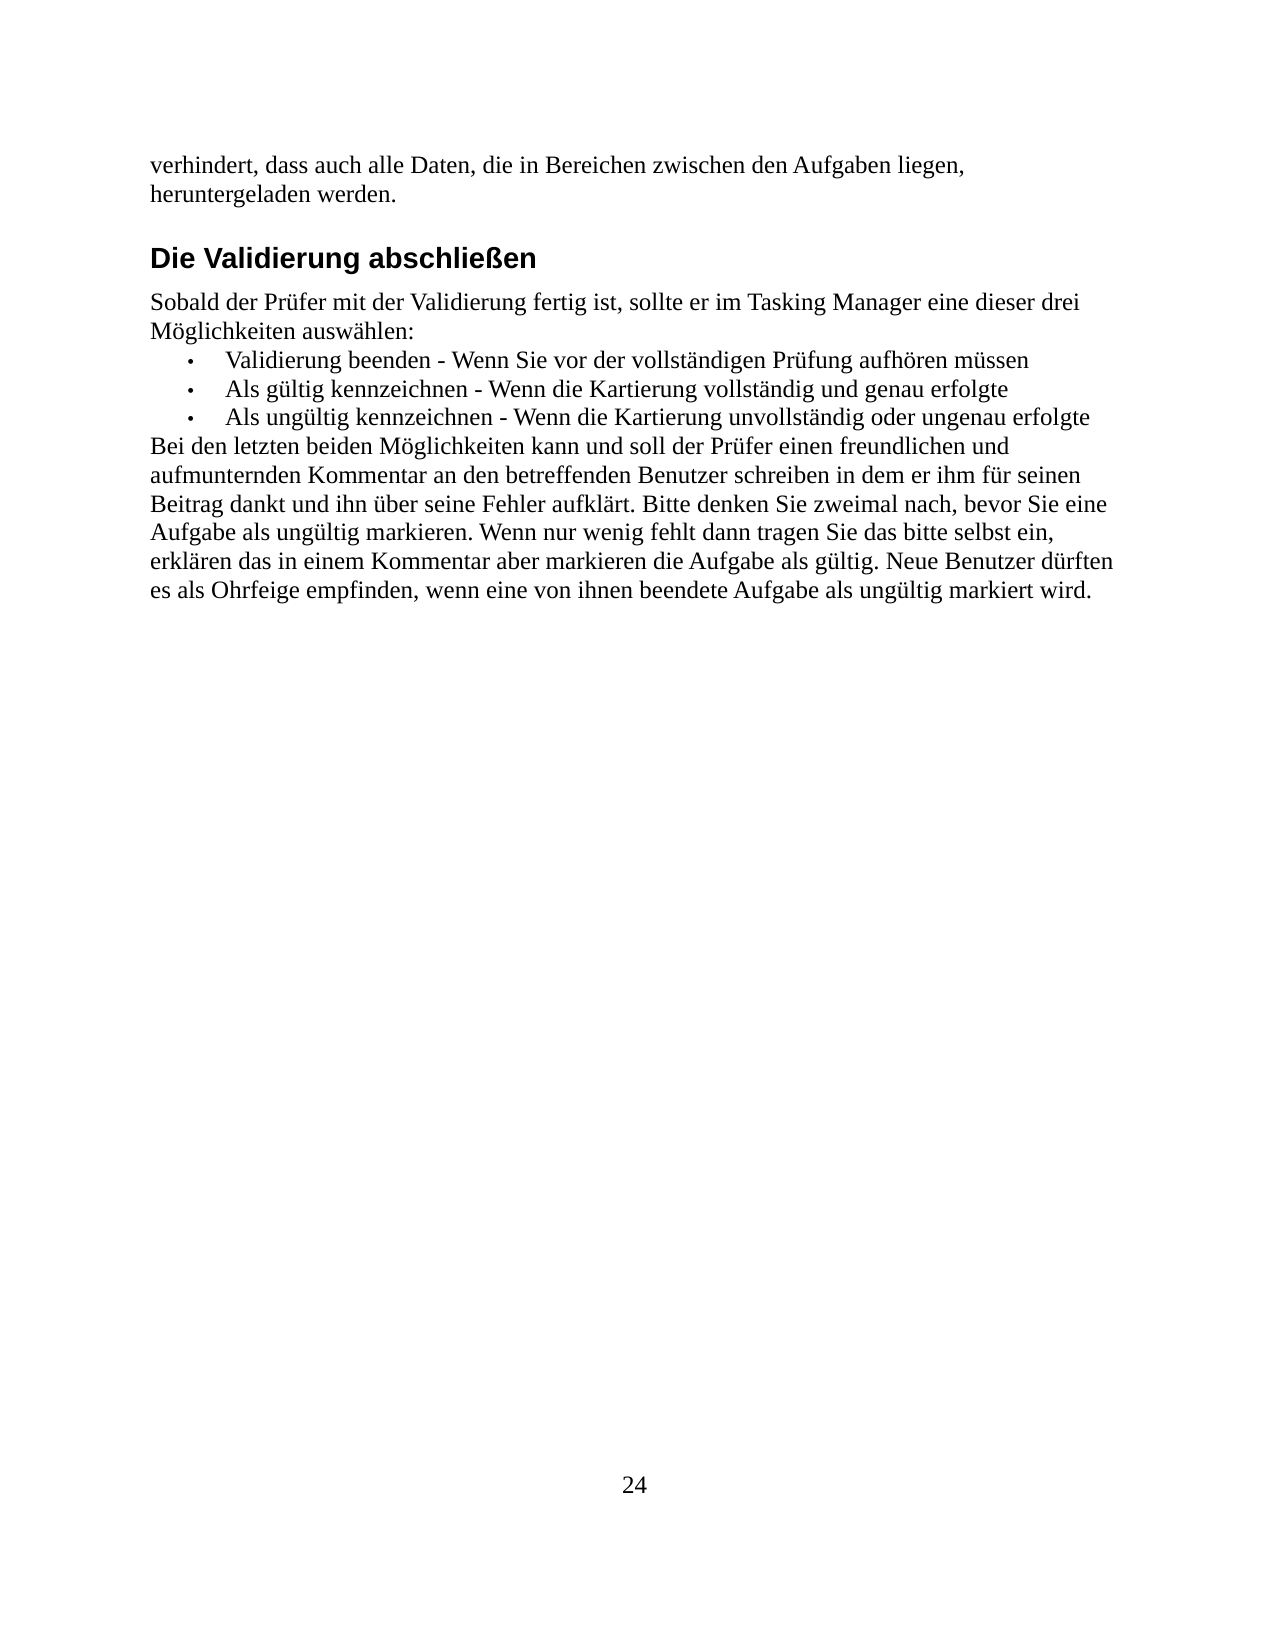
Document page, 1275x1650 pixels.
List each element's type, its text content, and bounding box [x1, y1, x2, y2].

list Als ungültig kennzeichnen - Wenn die Kartierung unvollständig oder ungenau erfolgte [187, 402, 1125, 431]
list Als gültig kennzeichnen - Wenn die Kartierung vollständig und genau erfolgte [187, 374, 1125, 402]
list Validierung beenden - Wenn Sie vor der vollständigen Prüfung aufhören müssen [187, 345, 1125, 374]
subtitle Die Validierung abschließen [150, 241, 1125, 275]
text verhindert, dass auch alle Daten, die in Bereichen zwischen den Aufgaben liegen, heruntergeladen werden. [150, 150, 1125, 207]
text Sobald der Prüfer mit der Validierung fertig ist, sollte er im Tasking Manager eine dieser drei Möglichkeiten auswählen: [150, 287, 1125, 345]
text Bei den letzten beiden Möglichkeiten kann und soll der Prüfer einen freundlichen und aufmunternden Kommentar an den betreffenden Benutzer schreiben in dem er ihm für seinen Beitrag dankt und ihn über seine Fehler aufklärt. Bitte denken Sie zweimal nach, bevor Sie eine Aufgabe als ungültig markieren. Wenn nur wenig fehlt dann tragen Sie das bitte selbst ein, erklären das in einem Kommentar aber markieren die Aufgabe als gültig. Neue Benutzer dürften es als Ohrfeige empfinden, wenn eine von ihnen beendete Aufgabe als ungültig markiert wird. [150, 431, 1125, 604]
